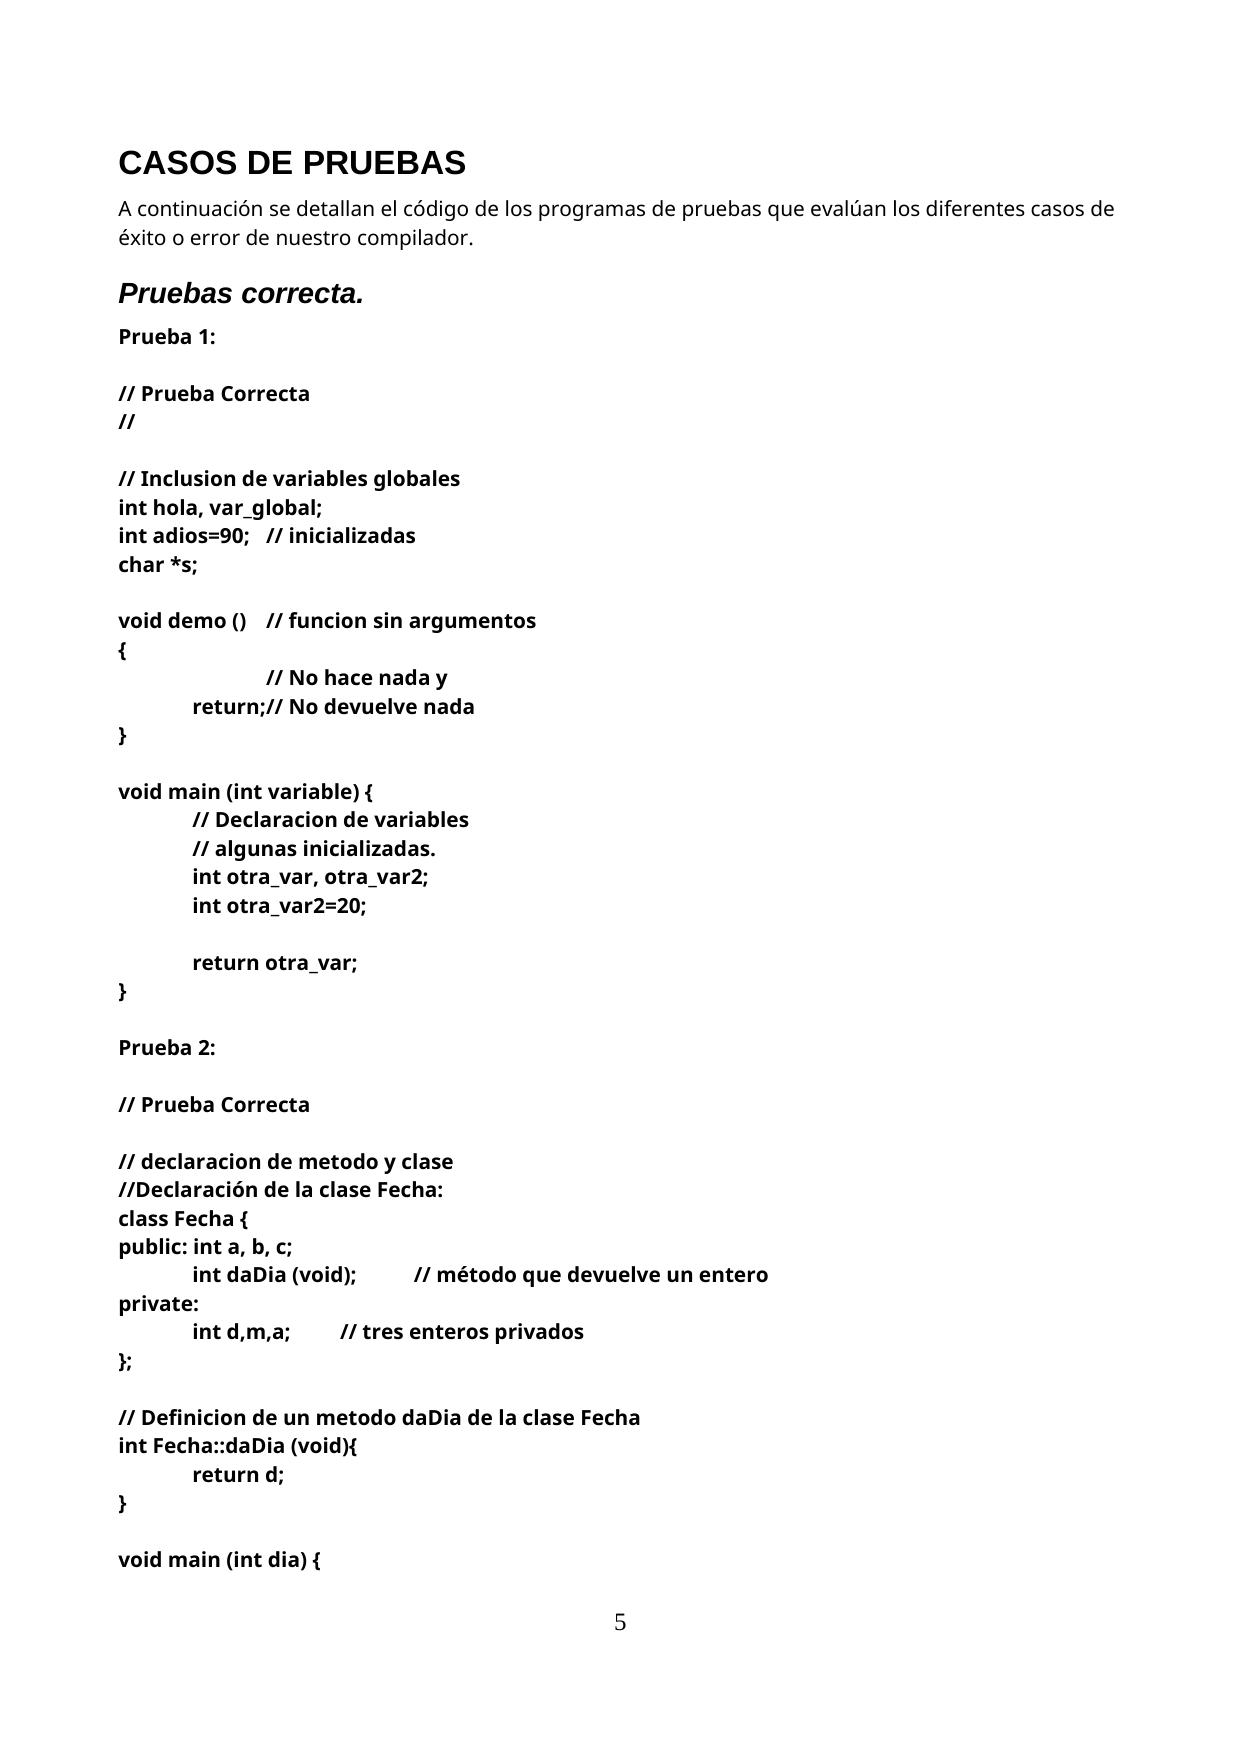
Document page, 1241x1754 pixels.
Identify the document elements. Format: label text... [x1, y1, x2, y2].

subtitle CASOS DE PRUEBAS [118, 143, 1122, 182]
text int daDia (void); // método que devuelve un entero [118, 1261, 1122, 1289]
text // Prueba Correcta [118, 379, 1122, 407]
text private: [118, 1289, 1122, 1317]
text // Inclusion de variables globales [118, 464, 1122, 493]
text //Declaración de la clase Fecha: [118, 1175, 1122, 1204]
text int otra_var2=20; [118, 891, 1122, 919]
text } [118, 976, 1122, 1005]
text A continuación se detallan el código de los programas de pruebas que evalúan los diferentes casos de éxito o error de nuestro compilador. [118, 194, 1122, 251]
text // Definicion de un metodo daDia de la clase Fecha [118, 1403, 1122, 1431]
text int otra_var, otra_var2; [118, 862, 1122, 891]
text void main (int dia) { [118, 1545, 1122, 1573]
text return d; [118, 1460, 1122, 1488]
text // declaracion de metodo y clase [118, 1147, 1122, 1175]
text public: int a, b, c; [118, 1232, 1122, 1261]
text Prueba 2: [118, 1033, 1122, 1062]
text char *s; [118, 550, 1122, 578]
text int hola, var_global; [118, 493, 1122, 521]
text }; [118, 1346, 1122, 1374]
text // No hace nada y [118, 663, 1122, 692]
text return; // No devuelve nada [118, 692, 1122, 720]
text } [118, 720, 1122, 749]
text Prueba 1: [118, 322, 1122, 351]
text int Fecha::daDia (void){ [118, 1431, 1122, 1460]
text { [118, 635, 1122, 663]
text int d,m,a; // tres enteros privados [118, 1317, 1122, 1346]
text // Declaracion de variables [118, 806, 1122, 834]
text // Prueba Correcta [118, 1090, 1122, 1118]
text } [118, 1488, 1122, 1517]
text void demo () // funcion sin argumentos [118, 607, 1122, 635]
text // [118, 407, 1122, 436]
text // algunas inicializadas. [118, 834, 1122, 862]
subtitle Pruebas correcta. [118, 276, 1122, 310]
text class Fecha { [118, 1204, 1122, 1232]
text return otra_var; [118, 948, 1122, 976]
text void main (int variable) { [118, 777, 1122, 806]
text int adios=90; // inicializadas [118, 521, 1122, 550]
